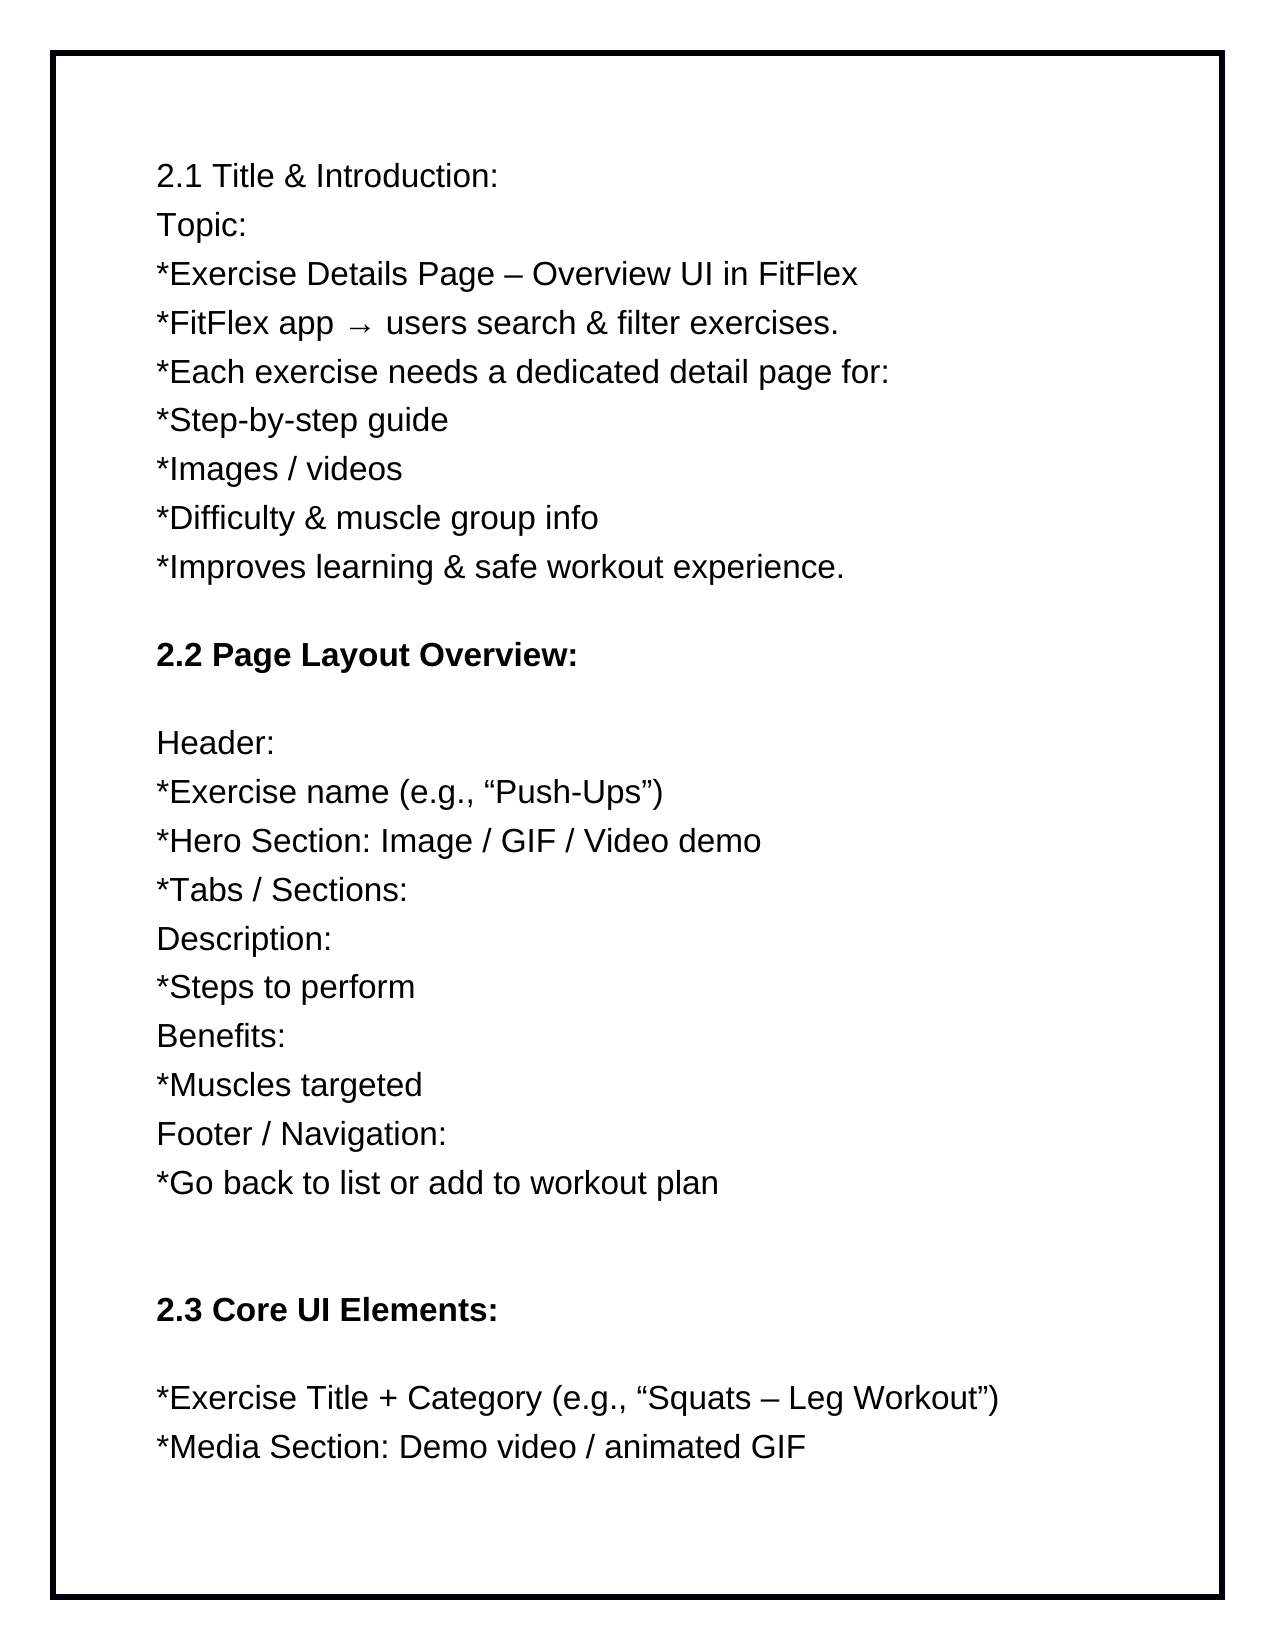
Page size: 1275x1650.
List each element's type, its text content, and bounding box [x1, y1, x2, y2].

text *Images / videos [156, 449, 1119, 488]
text Header: [156, 723, 1119, 762]
text *Muscles targeted [156, 1065, 1119, 1103]
text Footer / Navigation: [156, 1114, 1119, 1152]
text *Media Section: Demo video / animated GIF [156, 1427, 1119, 1465]
text *Exercise name (e.g., “Push-Ups”) [156, 772, 1119, 810]
text *Exercise Details Page – Overview UI in FitFlex [156, 254, 1119, 292]
text Description: [156, 918, 1119, 957]
text *Step-by-step guide [156, 401, 1119, 439]
text *Exercise Title + Category (e.g., “Squats – Leg Workout”) [156, 1378, 1119, 1416]
text *FitFlex app → users search & filter exercises. [156, 303, 1119, 341]
text 2.1 Title & Introduction: [156, 156, 1119, 195]
text 2.2 Page Layout Overview: [156, 635, 1119, 673]
text *Go back to list or add to workout plan [156, 1163, 1119, 1201]
text *Tabs / Sections: [156, 870, 1119, 908]
text Benefits: [156, 1016, 1119, 1055]
text Topic: [156, 205, 1119, 243]
text *Improves learning & safe workout experience. [156, 547, 1119, 586]
text *Hero Section: Image / GIF / Video demo [156, 821, 1119, 859]
text 2.3 Core UI Elements: [156, 1290, 1119, 1328]
text *Each exercise needs a dedicated detail page for: [156, 352, 1119, 390]
text *Steps to perform [156, 967, 1119, 1006]
text *Difficulty & muscle group info [156, 498, 1119, 537]
